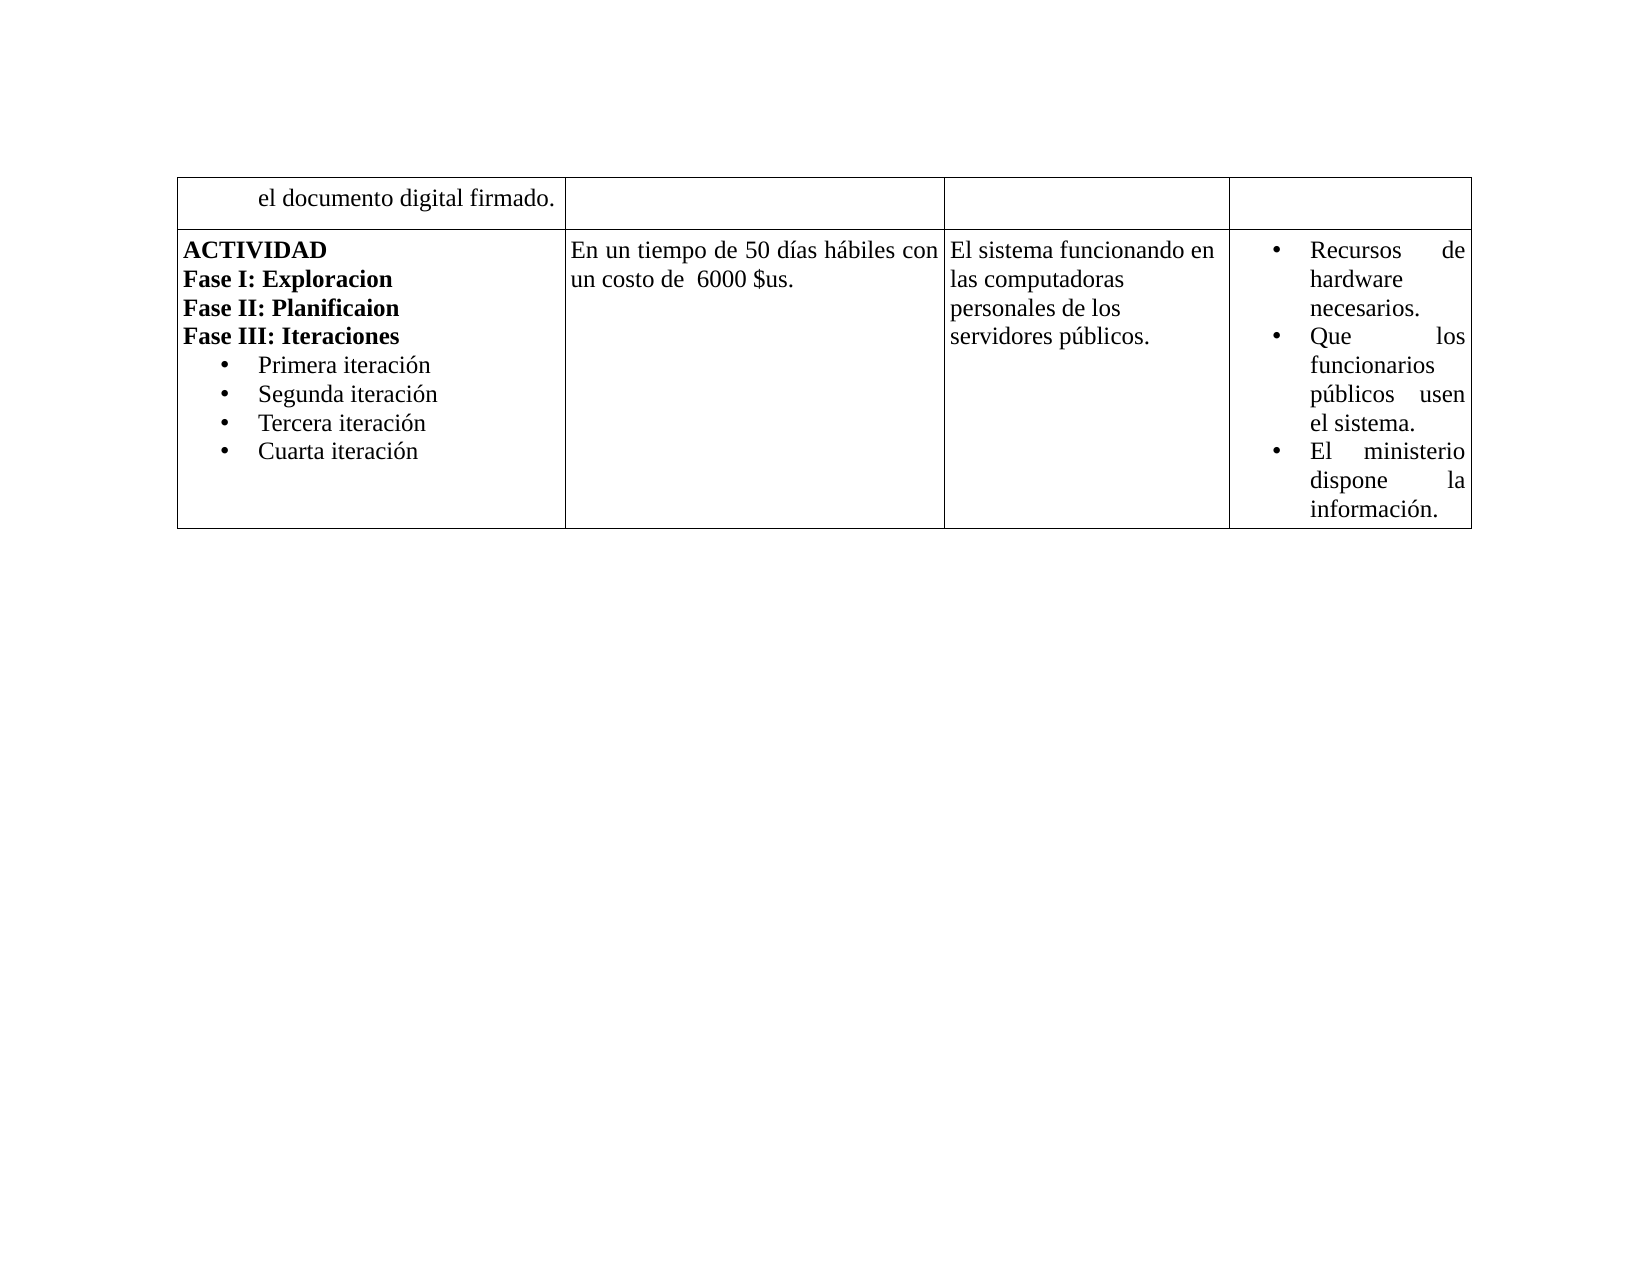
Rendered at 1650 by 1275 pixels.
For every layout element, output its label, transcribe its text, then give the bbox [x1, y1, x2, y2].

table_cell [1230, 178, 1471, 229]
table_cell En un tiempo de 50 días hábiles con un costo de 6000 $us. [566, 230, 944, 528]
table_cell Recursos de hardware necesarios. Que los funcionarios públicos usen el sistema. El ministerio dispone la información. [1230, 230, 1471, 528]
table_cell El sistema funcionando en las computadoras personales de los servidores públicos. [945, 230, 1229, 528]
table_cell [945, 178, 1229, 229]
table_cell ACTIVIDAD Fase I: Exploracion Fase II: Planificaion Fase III: Iteraciones Primera iteración Segunda iteración Tercera iteración Cuarta iteración [178, 230, 565, 528]
table_cell Desarrollo del componente 1 a partir de agosto de 2015. Desarrollo del componente 2 a partir de agosto de 2015. Desarrollo del componente 3 a partir de agosto de 2015. Desarrollo del componente 4 a partir de septiembre de 2015. Desarrollo del componente 5 a partir de septiembre de 2015. Desarrollo del componente 6 a partir de septiembre de 2015. Desarrollo del componente 7 a partir de octubre de 2015. Desarrollo del componente 8 a partir de octubre de 2015. Desarrollo del componente 9 a partir de octubre de 2015. Capacitación de servidores públicos. [566, 178, 944, 229]
